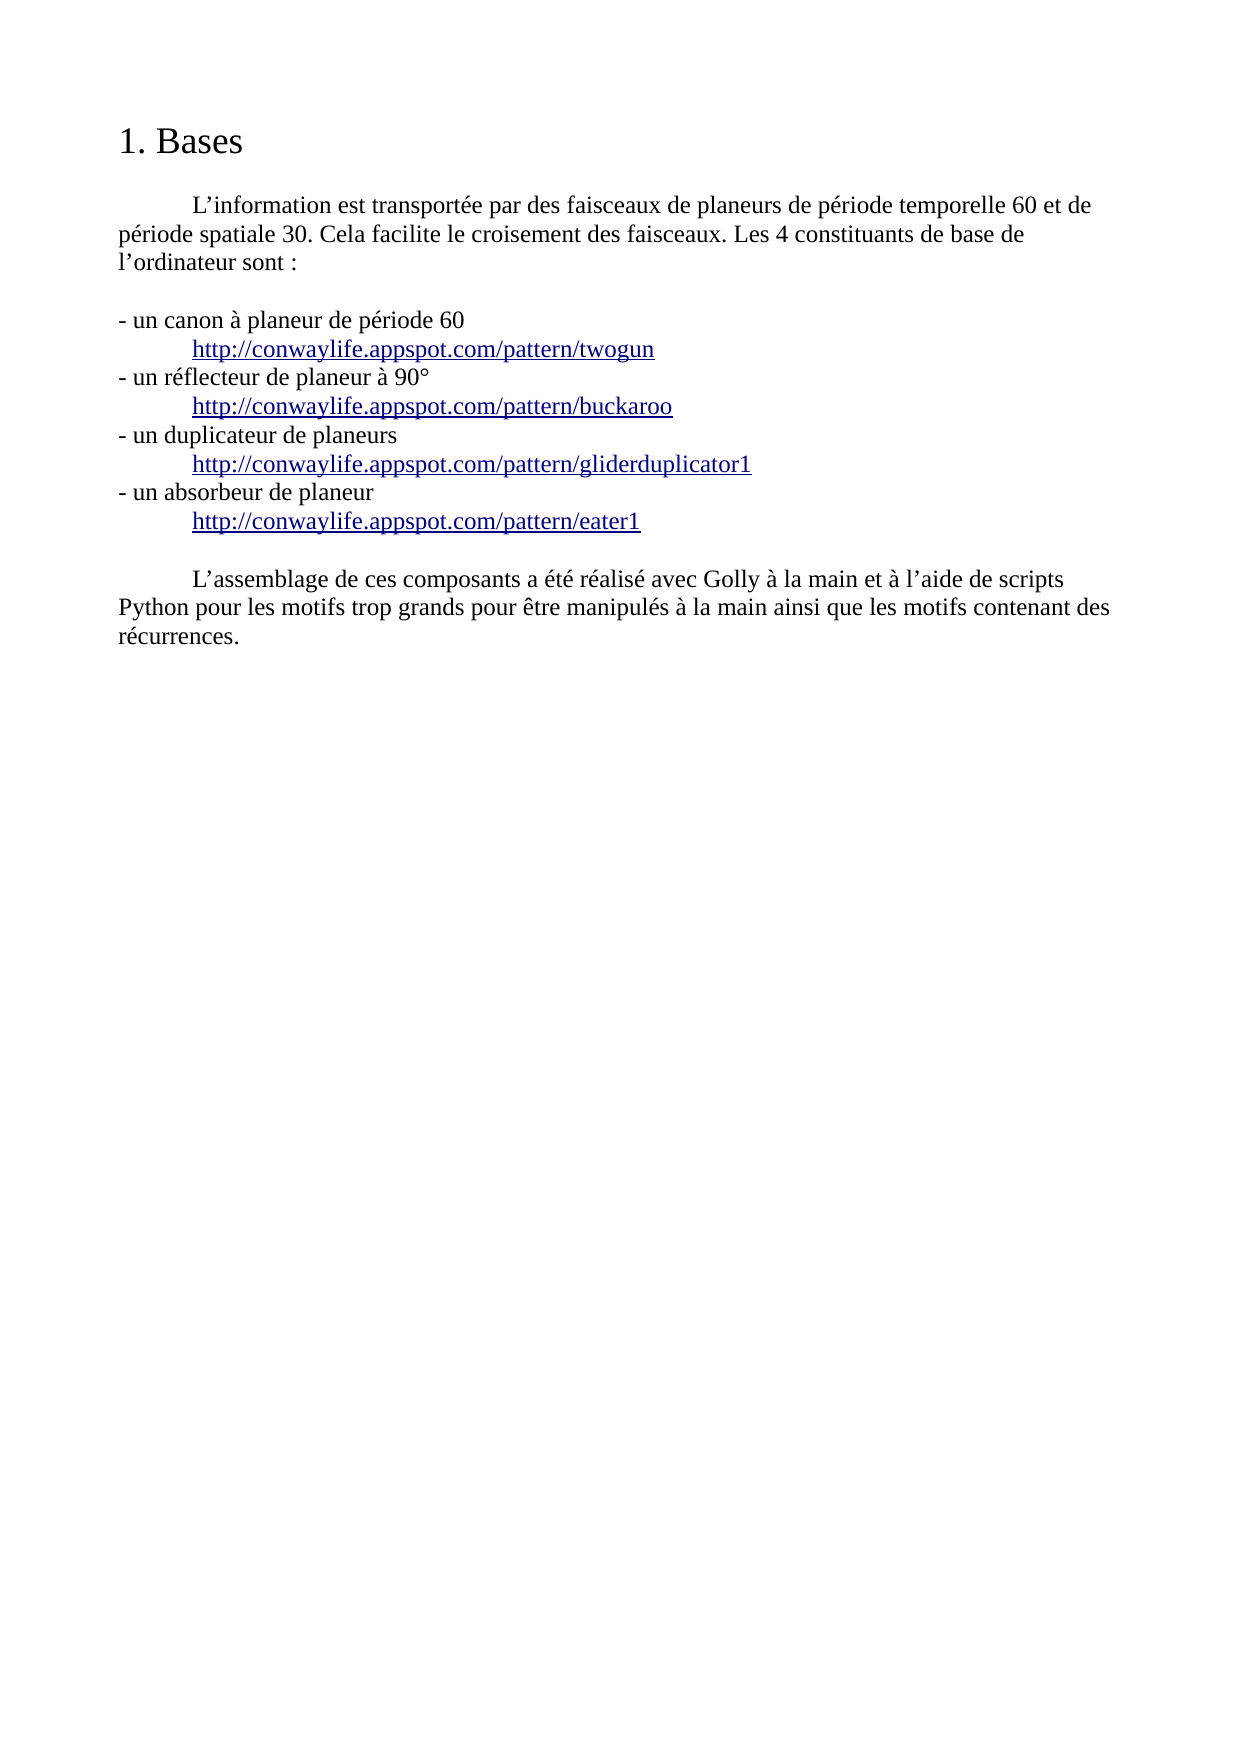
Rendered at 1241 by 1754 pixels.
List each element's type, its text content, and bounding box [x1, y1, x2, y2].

text L’assemblage de ces composants a été réalisé avec Golly à la main et à l’aide de scripts Python pour les motifs trop grands pour être manipulés à la main ainsi que les motifs contenant des récurrences. [118, 564, 1122, 650]
text http://conwaylife.appspot.com/pattern/eater1 [118, 506, 1122, 535]
text - un absorbeur de planeur [118, 477, 1122, 506]
text 1. Bases [118, 118, 1122, 161]
text http://conwaylife.appspot.com/pattern/gliderduplicator1 [118, 449, 1122, 477]
text http://conwaylife.appspot.com/pattern/buckaroo [118, 391, 1122, 420]
text - un duplicateur de planeurs [118, 420, 1122, 449]
text - un réflecteur de planeur à 90° [118, 362, 1122, 391]
text L’information est transportée par des faisceaux de planeurs de période temporelle 60 et de période spatiale 30. Cela facilite le croisement des faisceaux. Les 4 constituants de base de l’ordinateur sont : [118, 190, 1122, 276]
text http://conwaylife.appspot.com/pattern/twogun [118, 334, 1122, 362]
text - un canon à planeur de période 60 [118, 305, 1122, 334]
